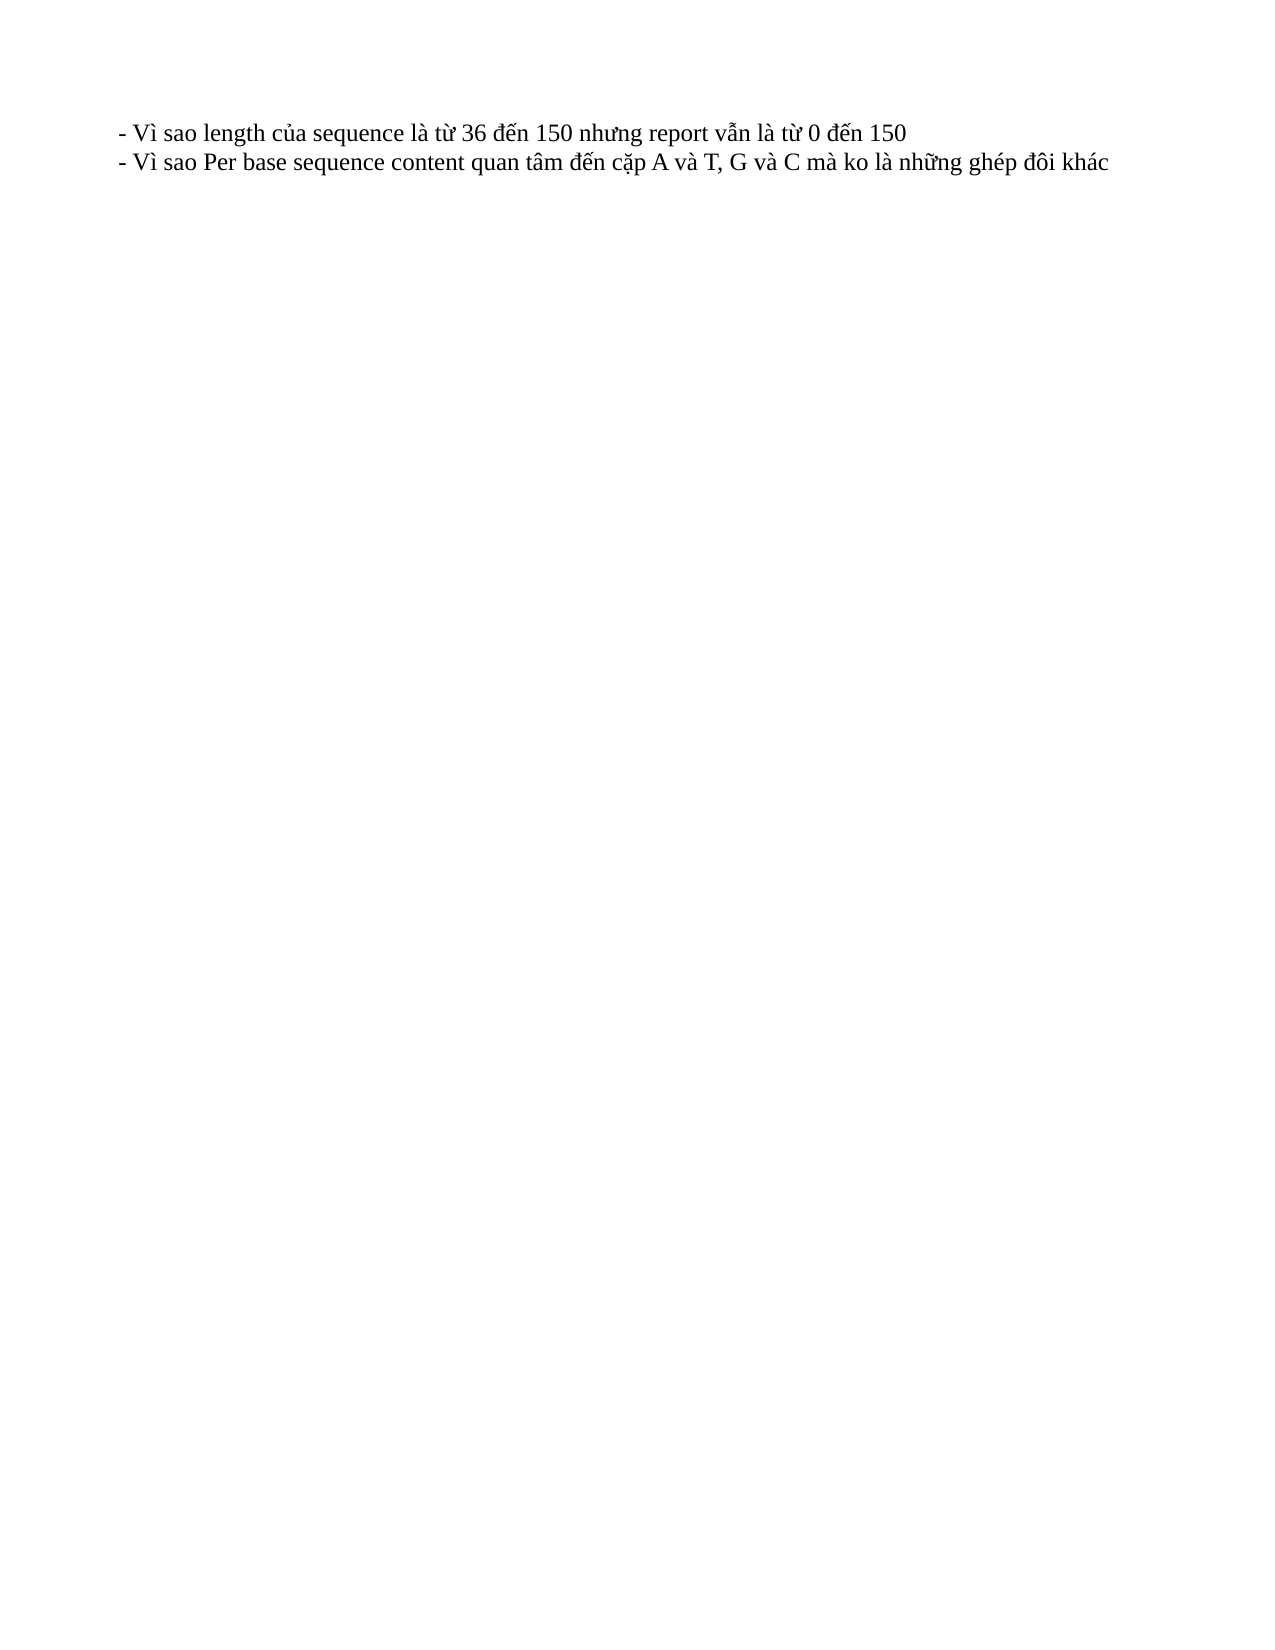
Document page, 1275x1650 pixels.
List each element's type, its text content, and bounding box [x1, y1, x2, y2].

text - Vì sao Per base sequence content quan tâm đến cặp A và T, G và C mà ko là những ghép đôi khác [118, 147, 1157, 176]
text - Vì sao length của sequence là từ 36 đến 150 nhưng report vẫn là từ 0 đến 150 [118, 118, 1157, 147]
